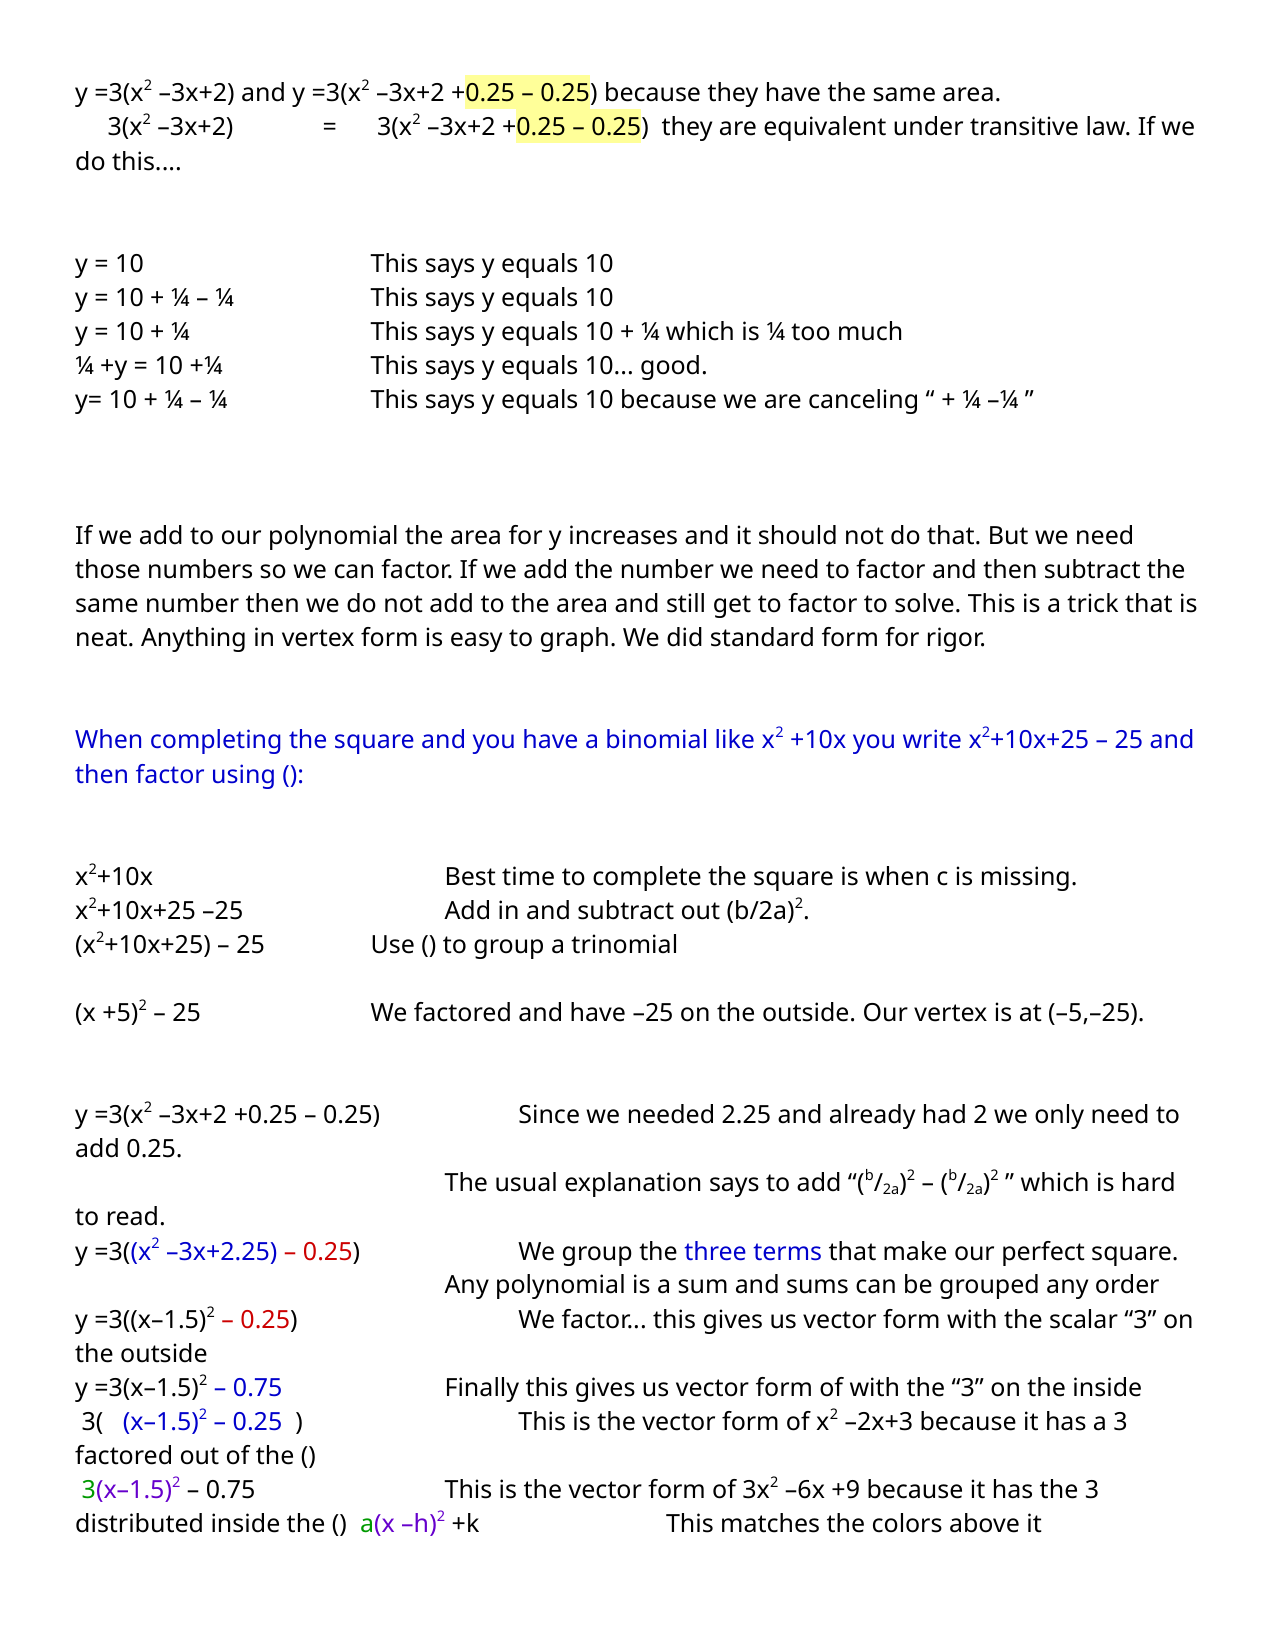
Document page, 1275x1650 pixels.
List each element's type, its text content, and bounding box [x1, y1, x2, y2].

text (x +5)2 – 25 We factored and have –25 on the outside. Our vertex is at (–5,–25). [75, 995, 1200, 1029]
text (x2+10x+25) – 25 Use () to group a trinomial [75, 927, 1200, 995]
text y= 10 + ¼ – ¼ This says y equals 10 because we are canceling “ + ¼ –¼ ” [75, 382, 1200, 416]
text 3(x–1.5)2 – 0.75 This is the vector form of 3x2 –6x +9 because it has the 3 distributed inside the () a(x –h)2 +k This matches the colors above it [75, 1472, 1200, 1540]
text y =3((x–1.5)2 – 0.25) We factor... this gives us vector form with the scalar “3” on the outside [75, 1301, 1200, 1369]
text y = 10 + ¼ This says y equals 10 + ¼ which is ¼ too much [75, 313, 1200, 347]
text 3(x2 –3x+2) = 3(x2 –3x+2 +0.25 – 0.25) they are equivalent under transitive law. If we do this.... [75, 109, 1200, 177]
text The usual explanation says to add “(b/2a)2 – (b/2a)2 ” which is hard to read. [75, 1165, 1200, 1233]
text x2+10x Best time to complete the square is when c is missing. [75, 858, 1200, 892]
text 3( (x–1.5)2 – 0.25 ) This is the vector form of x2 –2x+3 because it has a 3 factored out of the () [75, 1403, 1200, 1472]
text x2+10x+25 –25 Add in and subtract out (b/2a)2. [75, 892, 1200, 927]
text y = 10 + ¼ – ¼ This says y equals 10 [75, 279, 1200, 313]
text y =3(x2 –3x+2) and y =3(x2 –3x+2 +0.25 – 0.25) because they have the same area. [75, 75, 1200, 109]
text Any polynomial is a sum and sums can be grouped any order [75, 1267, 1200, 1301]
text ¼ +y = 10 +¼ This says y equals 10... good. [75, 347, 1200, 382]
text y =3(x–1.5)2 – 0.75 Finally this gives us vector form of with the “3” on the inside [75, 1369, 1200, 1403]
text y =3(x2 –3x+2 +0.25 – 0.25) Since we needed 2.25 and already had 2 we only need to add 0.25. [75, 1097, 1200, 1165]
text y =3((x2 –3x+2.25) – 0.25) We group the three terms that make our perfect square. [75, 1233, 1200, 1267]
text When completing the square and you have a binomial like x2 +10x you write x2+10x+25 – 25 and then factor using (): [75, 722, 1200, 790]
text If we add to our polynomial the area for y increases and it should not do that. But we need those numbers so we can factor. If we add the number we need to factor and then subtract the same number then we do not add to the area and still get to factor to solve. This is a trick that is neat. Anything in vertex form is easy to graph. We did standard form for rigor. [75, 518, 1200, 654]
text y = 10 This says y equals 10 [75, 245, 1200, 279]
